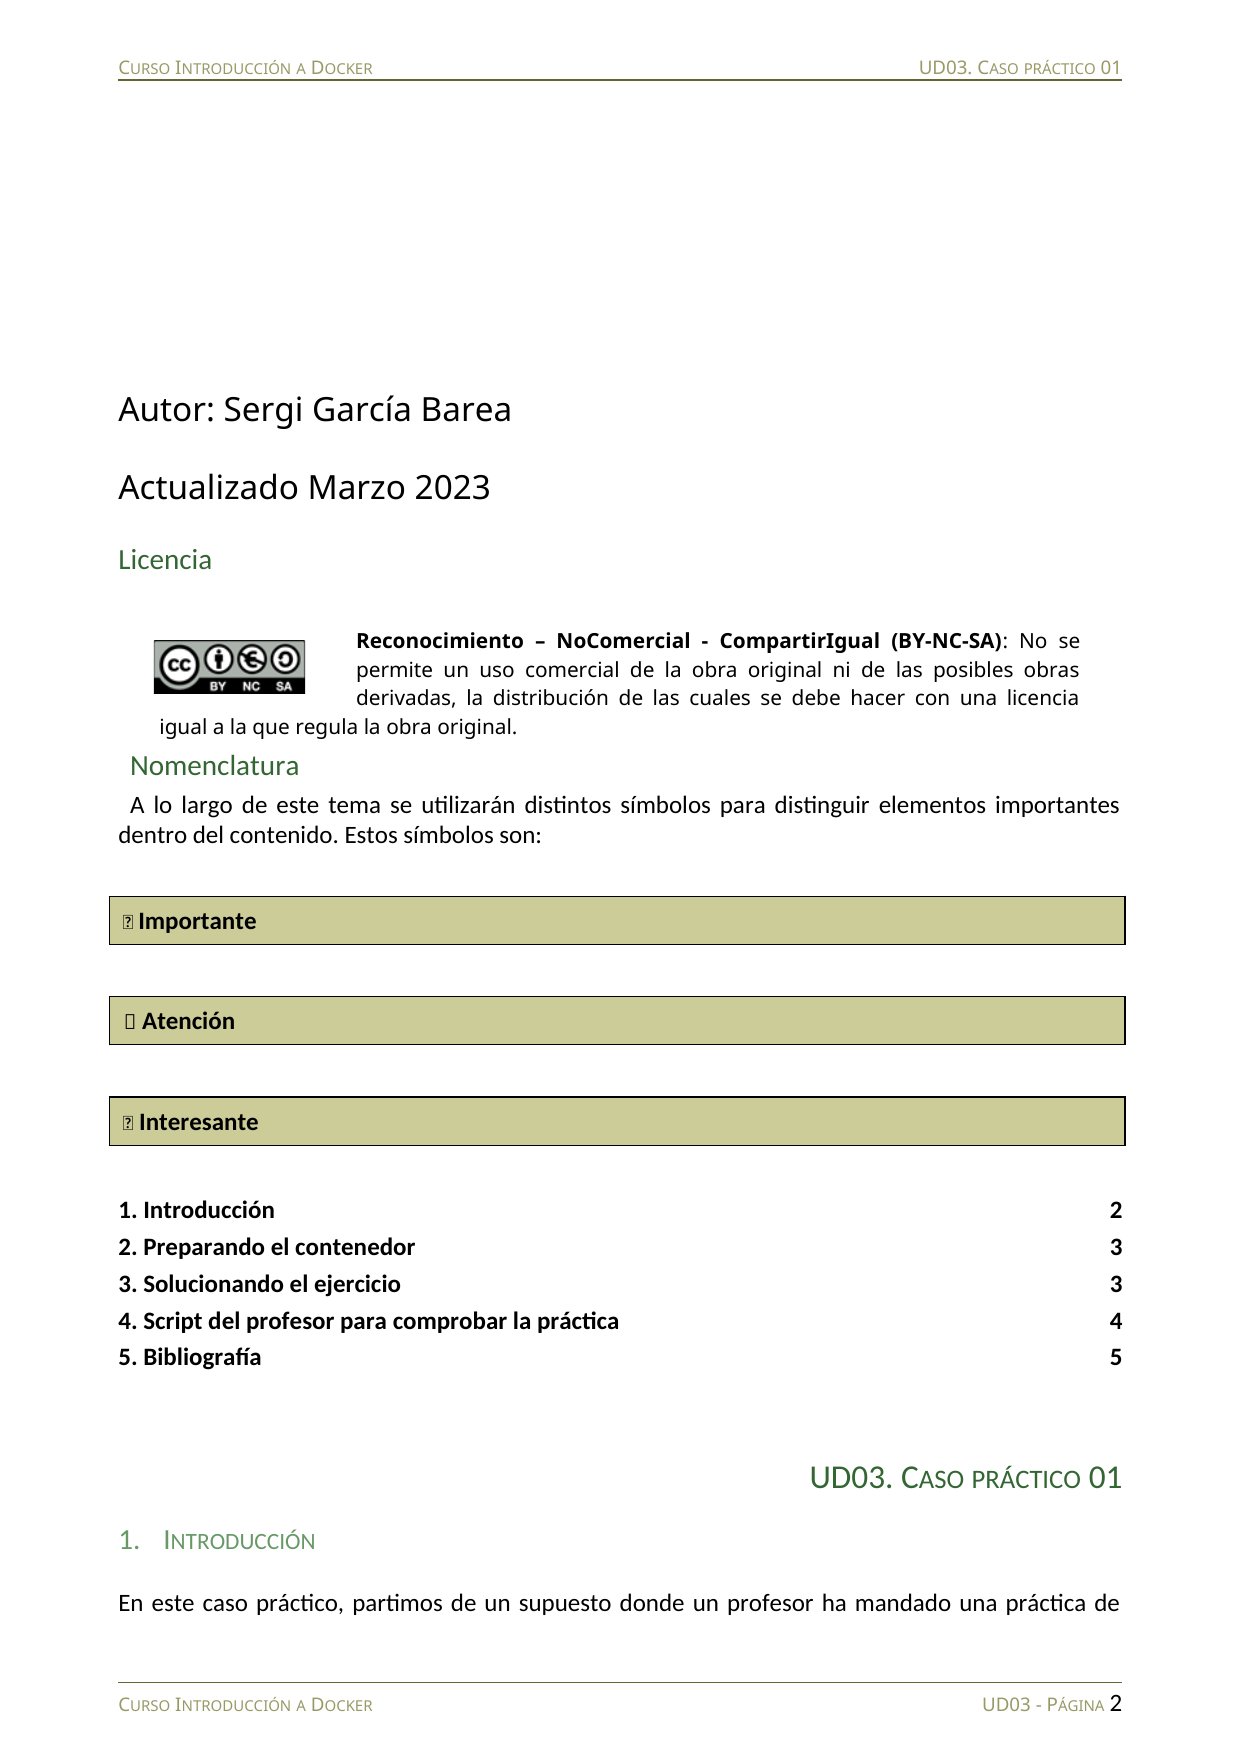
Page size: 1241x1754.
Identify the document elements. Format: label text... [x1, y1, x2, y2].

text Nomenclatura [118, 747, 1122, 782]
text 4. Script del profesor para comprobar la práctica 4 [118, 1305, 1122, 1335]
text Reconocimiento – NoComercial - CompartirIgual (BY-NC-SA): No se permite un uso comercial de la obra original ni de las posibles obras derivadas, la distribución de las cuales se debe hacer con una licencia igual a la que regula la obra original. [159, 626, 1080, 740]
text 5. Bibliografía 5 [118, 1342, 1122, 1372]
text 1. Introducción 2 [118, 1194, 1122, 1225]
text 💬 Interesante [110, 1098, 1124, 1145]
text ❕ Atención [110, 997, 1124, 1044]
text Actualizado Marzo 2023 [118, 463, 1122, 509]
text Autor: Sergi García Barea [118, 386, 1122, 431]
text 2. Preparando el contenedor 3 [118, 1231, 1122, 1262]
text Licencia [118, 541, 1122, 577]
text 3. Solucionando el ejercicio 3 [118, 1268, 1122, 1298]
text 📖 Importante [110, 897, 1124, 944]
text En este caso práctico, partimos de un supuesto donde un profesor ha mandado una práctica de [118, 1587, 1122, 1617]
subtitle Introducción [118, 1521, 1122, 1557]
text A lo largo de este tema se utilizarán distintos símbolos para distinguir elementos importantes dentro del contenido. Estos símbolos son: [118, 789, 1122, 850]
picture [153, 640, 306, 694]
text UD03. Caso práctico 01 [118, 1456, 1122, 1496]
